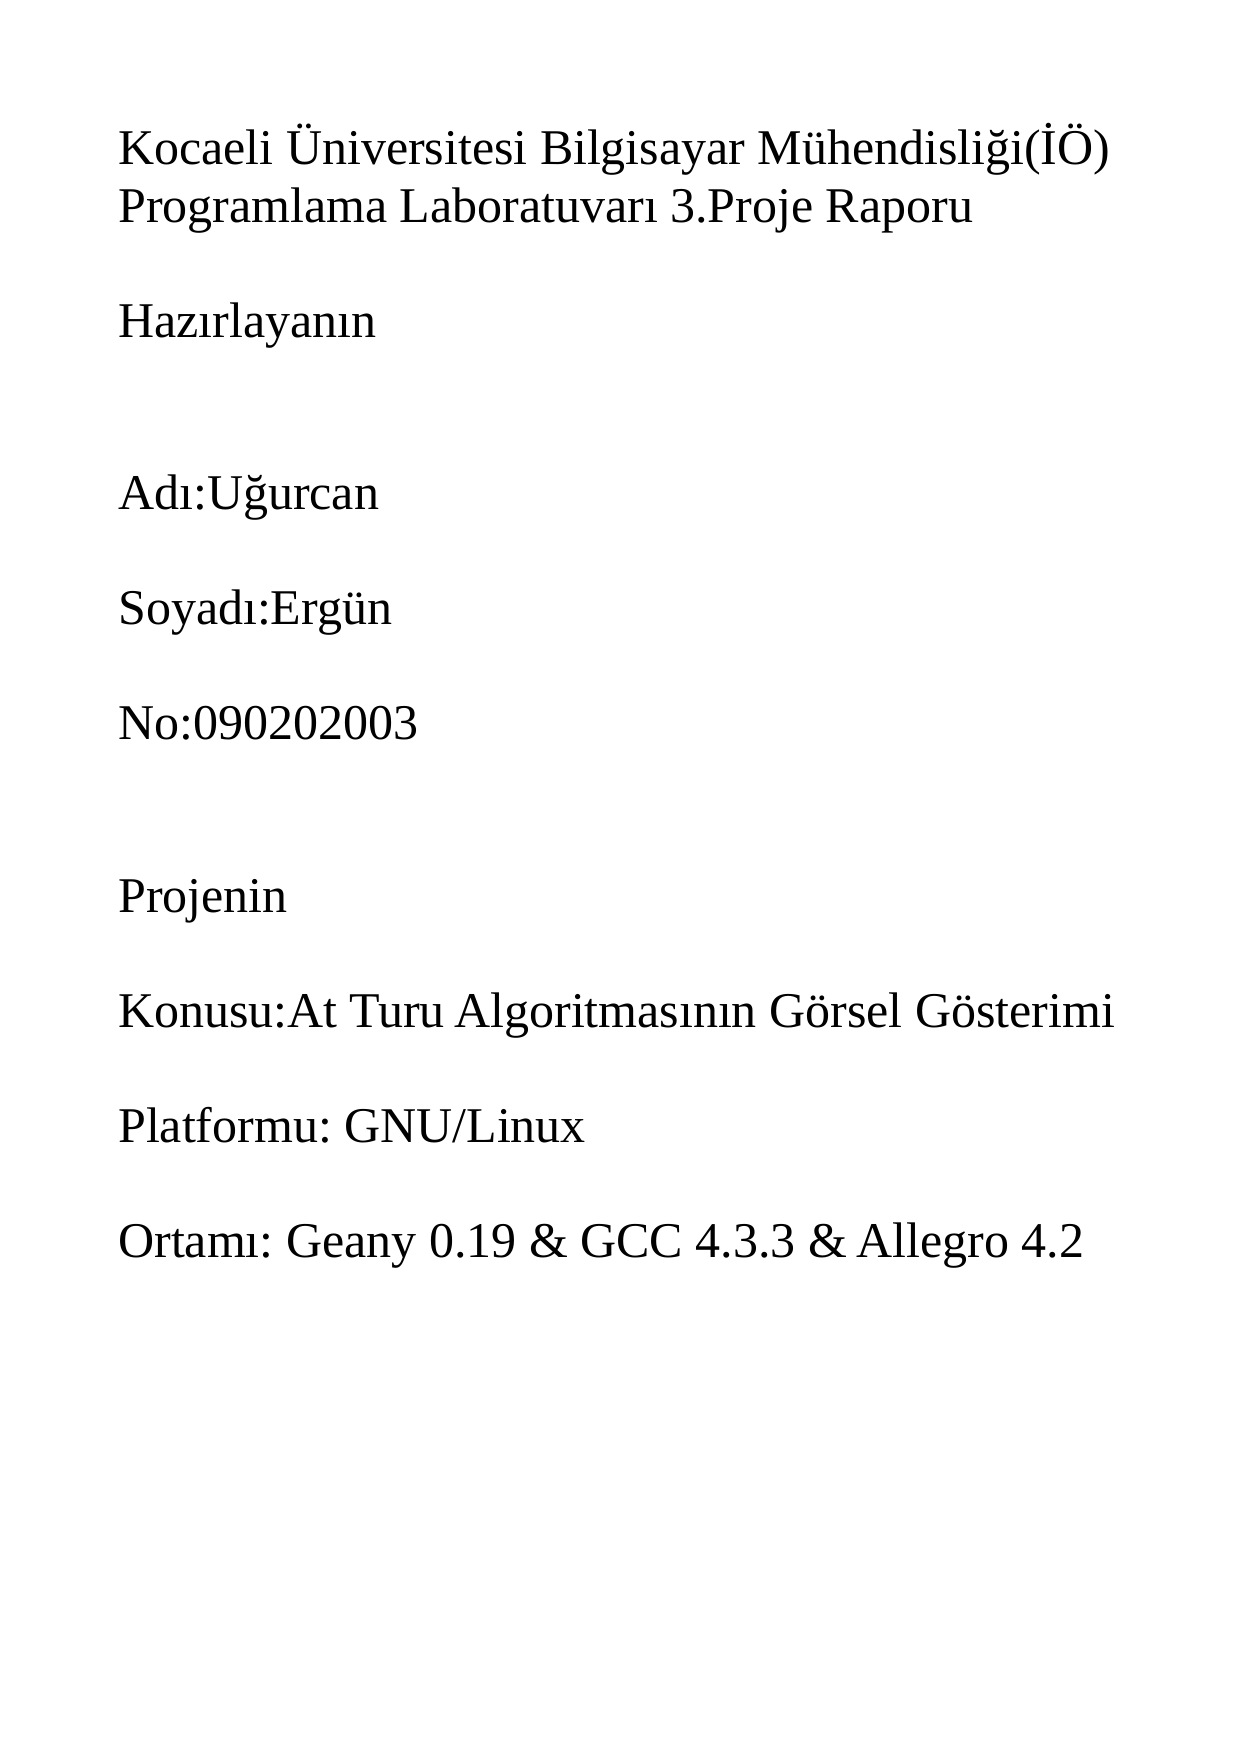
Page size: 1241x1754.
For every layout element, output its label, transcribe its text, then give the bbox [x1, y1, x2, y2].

text Soyadı:Ergün [118, 578, 1122, 636]
text No:090202003 [118, 693, 1122, 751]
text Kocaeli Üniversitesi Bilgisayar Mühendisliği(İÖ) [118, 118, 1122, 176]
text Konusu:At Turu Algoritmasının Görsel Gösterimi [118, 981, 1122, 1038]
text Programlama Laboratuvarı 3.Proje Raporu [118, 176, 1122, 233]
text Projenin [118, 866, 1122, 923]
text Platformu: GNU/Linux [118, 1096, 1122, 1153]
text Hazırlayanın [118, 291, 1122, 348]
text Adı:Uğurcan [118, 463, 1122, 521]
text Ortamı: Geany 0.19 & GCC 4.3.3 & Allegro 4.2 [118, 1211, 1122, 1268]
